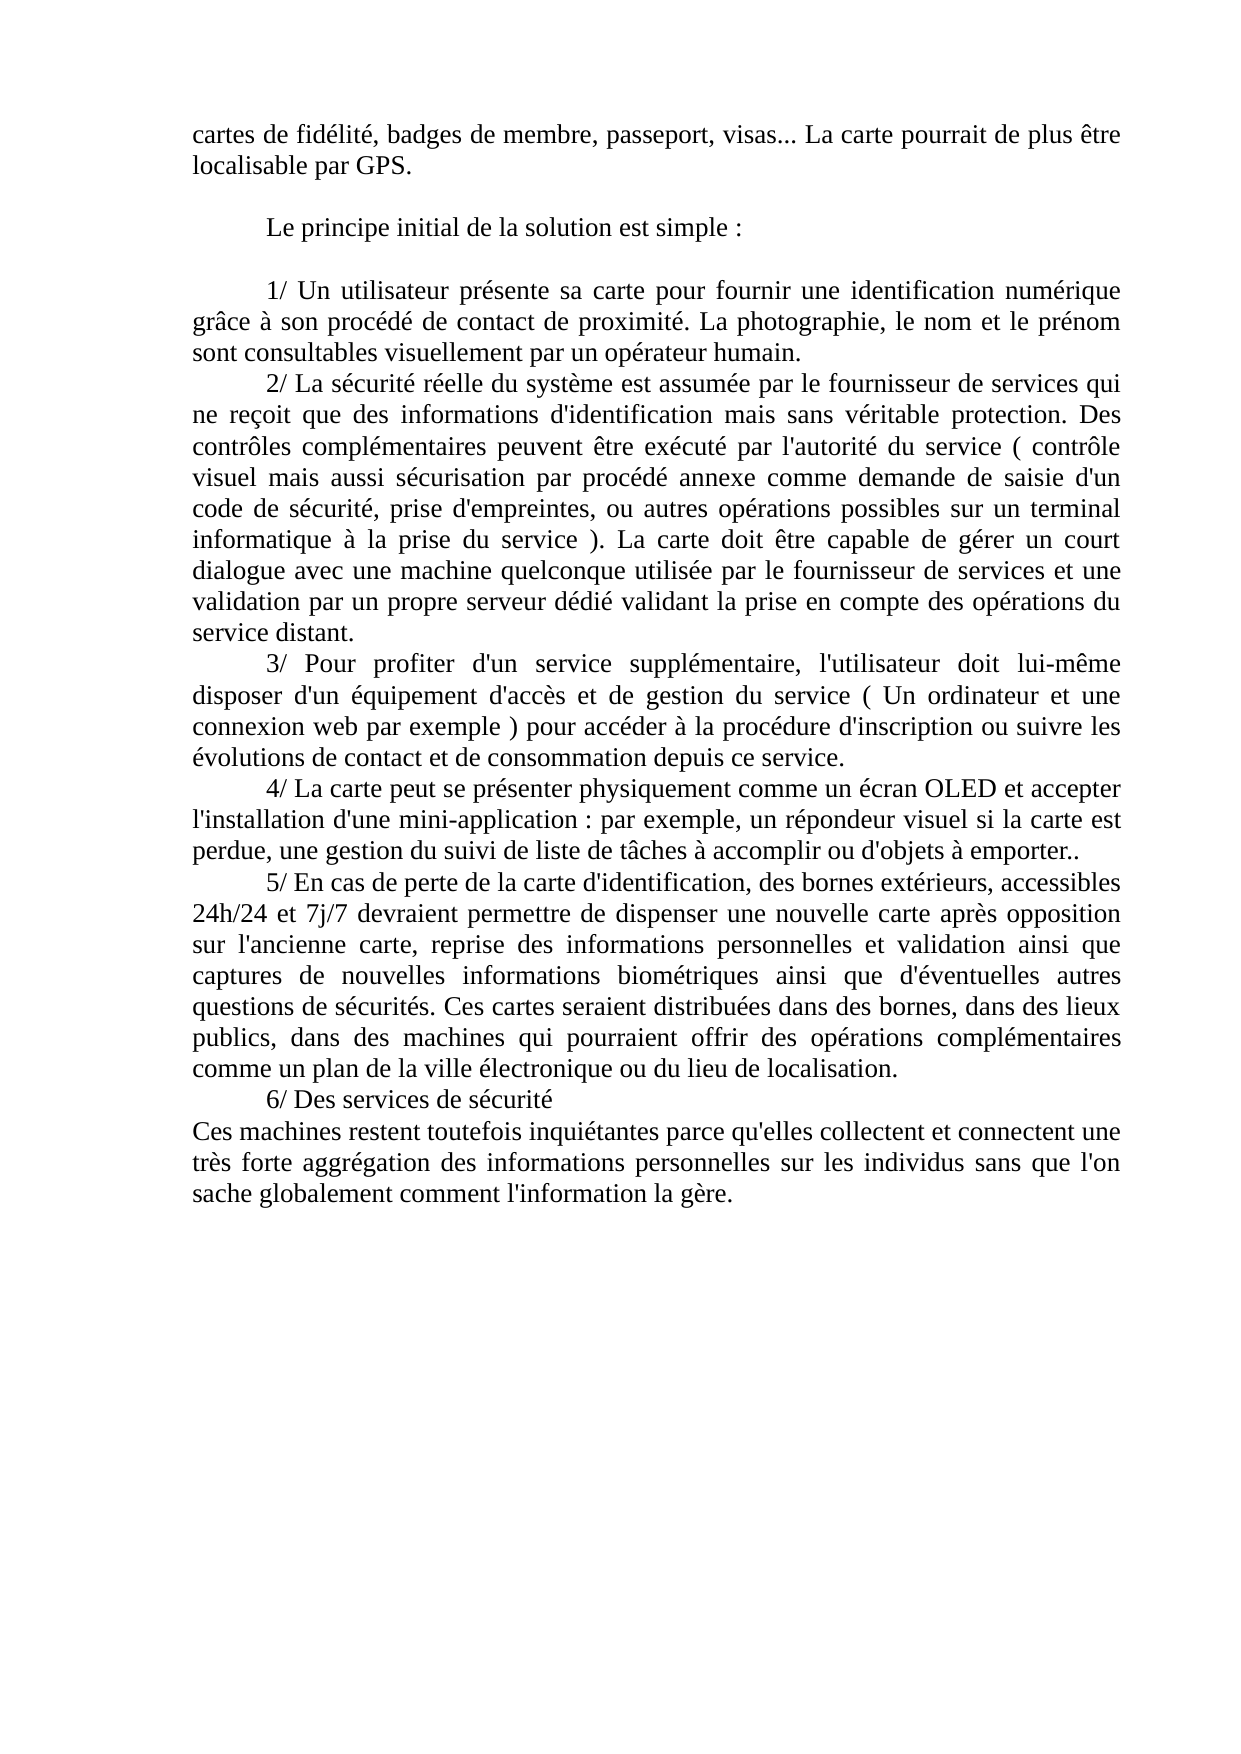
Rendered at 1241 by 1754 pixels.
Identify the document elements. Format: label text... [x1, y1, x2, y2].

text Le principe initial de la solution est simple : [192, 212, 1122, 243]
text cartes de fidélité, badges de membre, passeport, visas... La carte pourrait de plus être localisable par GPS. [192, 118, 1122, 180]
text 2/ La sécurité réelle du système est assumée par le fournisseur de services qui ne reçoit que des informations d'identification mais sans véritable protection. Des contrôles complémentaires peuvent être exécuté par l'autorité du service ( contrôle visuel mais aussi sécurisation par procédé annexe comme demande de saisie d'un code de sécurité, prise d'empreintes, ou autres opérations possibles sur un terminal informatique à la prise du service ). La carte doit être capable de gérer un court dialogue avec une machine quelconque utilisée par le fournisseur de services et une validation par un propre serveur dédié validant la prise en compte des opérations du service distant. [192, 367, 1122, 648]
text 6/ Des services de sécurité [192, 1084, 1122, 1115]
text 4/ La carte peut se présenter physiquement comme un écran OLED et accepter l'installation d'une mini-application : par exemple, un répondeur visuel si la carte est perdue, une gestion du suivi de liste de tâches à accomplir ou d'objets à emporter.. [192, 772, 1122, 866]
text 1/ Un utilisateur présente sa carte pour fournir une identification numérique grâce à son procédé de contact de proximité. La photographie, le nom et le prénom sont consultables visuellement par un opérateur humain. [192, 274, 1122, 367]
text 5/ En cas de perte de la carte d'identification, des bornes extérieurs, accessibles 24h/24 et 7j/7 devraient permettre de dispenser une nouvelle carte après opposition sur l'ancienne carte, reprise des informations personnelles et validation ainsi que captures de nouvelles informations biométriques ainsi que d'éventuelles autres questions de sécurités. Ces cartes seraient distribuées dans des bornes, dans des lieux publics, dans des machines qui pourraient offrir des opérations complémentaires comme un plan de la ville électronique ou du lieu de localisation. [192, 866, 1122, 1084]
text Ces machines restent toutefois inquiétantes parce qu'elles collectent et connectent une très forte aggrégation des informations personnelles sur les individus sans que l'on sache globalement comment l'information la gère. [192, 1115, 1122, 1208]
text 3/ Pour profiter d'un service supplémentaire, l'utilisateur doit lui-même disposer d'un équipement d'accès et de gestion du service ( Un ordinateur et une connexion web par exemple ) pour accéder à la procédure d'inscription ou suivre les évolutions de contact et de consommation depuis ce service. [192, 648, 1122, 772]
